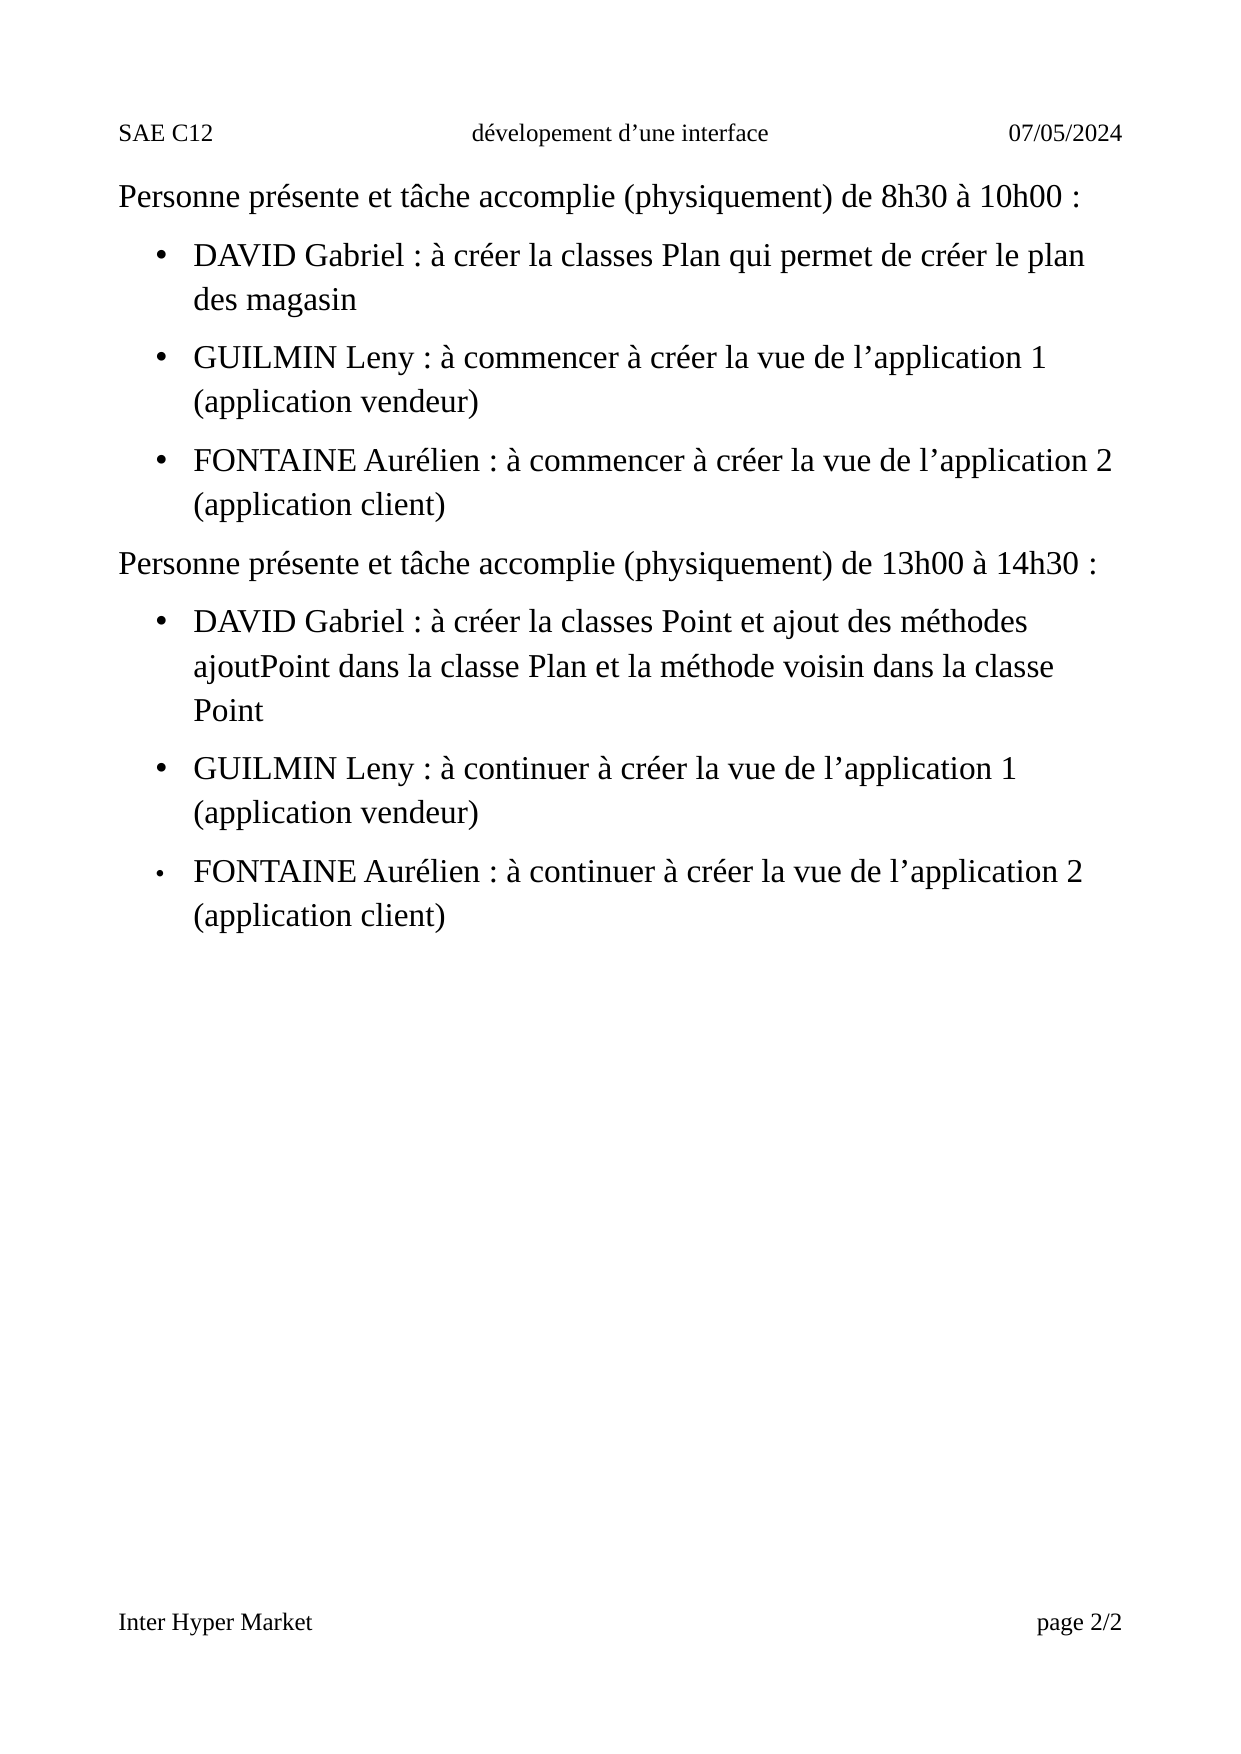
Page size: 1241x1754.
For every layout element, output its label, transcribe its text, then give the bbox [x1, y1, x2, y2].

list FONTAINE Aurélien : à continuer à créer la vue de l’application 2 (application client) [156, 851, 1122, 934]
list GUILMIN Leny : à commencer à créer la vue de l’application 1 (application vendeur) [156, 338, 1122, 420]
text Personne présente et tâche accomplie (physiquement) de 13h00 à 14h30 : [118, 543, 1122, 581]
list FONTAINE Aurélien : à commencer à créer la vue de l’application 2 (application client) [156, 440, 1122, 523]
list DAVID Gabriel : à créer la classes Plan qui permet de créer le plan des magasin [156, 235, 1122, 317]
list DAVID Gabriel : à créer la classes Point et ajout des méthodes ajoutPoint dans la classe Plan et la méthode voisin dans la classe Point [156, 602, 1122, 728]
list GUILMIN Leny : à continuer à créer la vue de l’application 1 (application vendeur) [156, 748, 1122, 831]
text Personne présente et tâche accomplie (physiquement) de 8h30 à 10h00 : [118, 176, 1122, 215]
